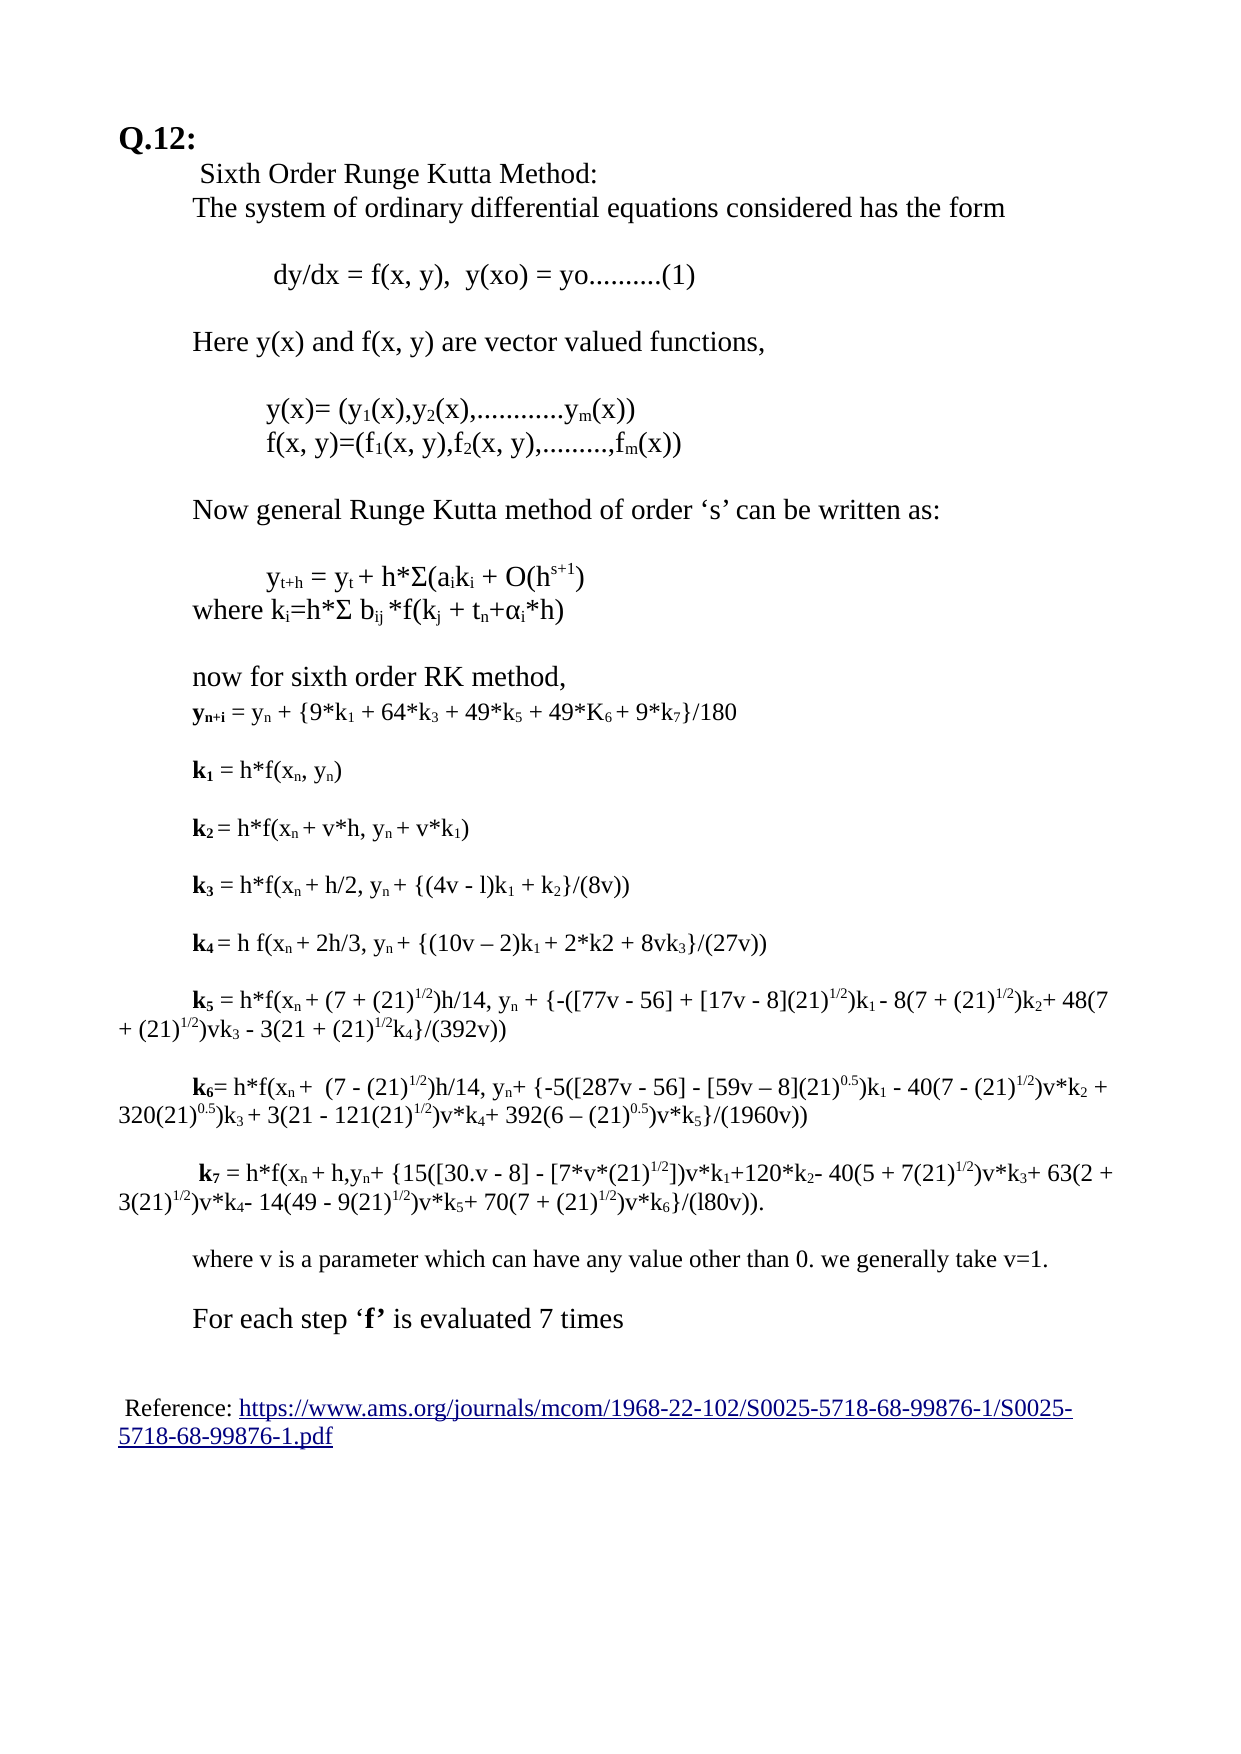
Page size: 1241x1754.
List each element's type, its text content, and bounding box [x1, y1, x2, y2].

text For each step ‘f’ is evaluated 7 times [118, 1302, 1122, 1335]
text y(x)= (y1(x),y2(x),............ym(x)) [118, 391, 1122, 425]
text now for sixth order RK method, [118, 659, 1122, 693]
text Sixth Order Runge Kutta Method: [118, 156, 1122, 190]
text yt+h = yt + h*Σ(aiki + O(hs+1) [118, 559, 1122, 592]
text where ki=h*Σ bij *f(kj + tn+αi*h) [118, 592, 1122, 626]
text where v is a parameter which can have any value other than 0. we generally take v=1. [118, 1244, 1122, 1273]
text k4 = h f(xn + 2h/3, yn + {(10v – 2)k1 + 2*k2 + 8vk3}/(27v)) [118, 928, 1122, 957]
text f(x, y)=(f1(x, y),f2(x, y),.........,fm(x)) [118, 425, 1122, 458]
text yn+i = yn + {9*k1 + 64*k3 + 49*k5 + 49*K6 + 9*k7}/180 [118, 693, 1122, 727]
text Q.12: [118, 118, 1122, 156]
text k5 = h*f(xn + (7 + (21)1/2)h/14, yn + {-([77v - 56] + [17v - 8](21)1/2)k1 - 8(7 + (21)1/2)k2+ 48(7 + (21)1/2)vk3 - 3(21 + (21)1/2k4}/(392v)) [118, 985, 1122, 1043]
text k6= h*f(xn + (7 - (21)1/2)h/14, yn+ {-5([287v - 56] - [59v – 8](21)0.5)k1 - 40(7 - (21)1/2)v*k2 + 320(21)0.5)k3 + 3(21 - 121(21)1/2)v*k4+ 392(6 – (21)0.5)v*k5}/(1960v)) [118, 1072, 1122, 1129]
text Now general Runge Kutta method of order ‘s’ can be written as: [118, 492, 1122, 525]
text Here y(x) and f(x, y) are vector valued functions, [118, 324, 1122, 358]
text k1 = h*f(xn, yn) [118, 755, 1122, 784]
text k3 = h*f(xn + h/2, yn + {(4v - l)k1 + k2}/(8v)) [118, 842, 1122, 899]
text Reference: https://www.ams.org/journals/mcom/1968-22-102/S0025-5718-68-99876-1/S0025-5718-68-99876-1.pdf [118, 1393, 1122, 1450]
text The system of ordinary differential equations considered has the form [118, 190, 1122, 223]
text k7 = h*f(xn + h,yn+ {15([30.v - 8] - [7*v*(21)1/2])v*k1+120*k2- 40(5 + 7(21)1/2)v*k3+ 63(2 + 3(21)1/2)v*k4- 14(49 - 9(21)1/2)v*k5+ 70(7 + (21)1/2)v*k6}/(l80v)). [118, 1158, 1122, 1215]
text k2 = h*f(xn + v*h, yn + v*k1) [118, 813, 1122, 842]
text dy/dx = f(x, y), y(xo) = yo..........(1) [118, 257, 1122, 291]
